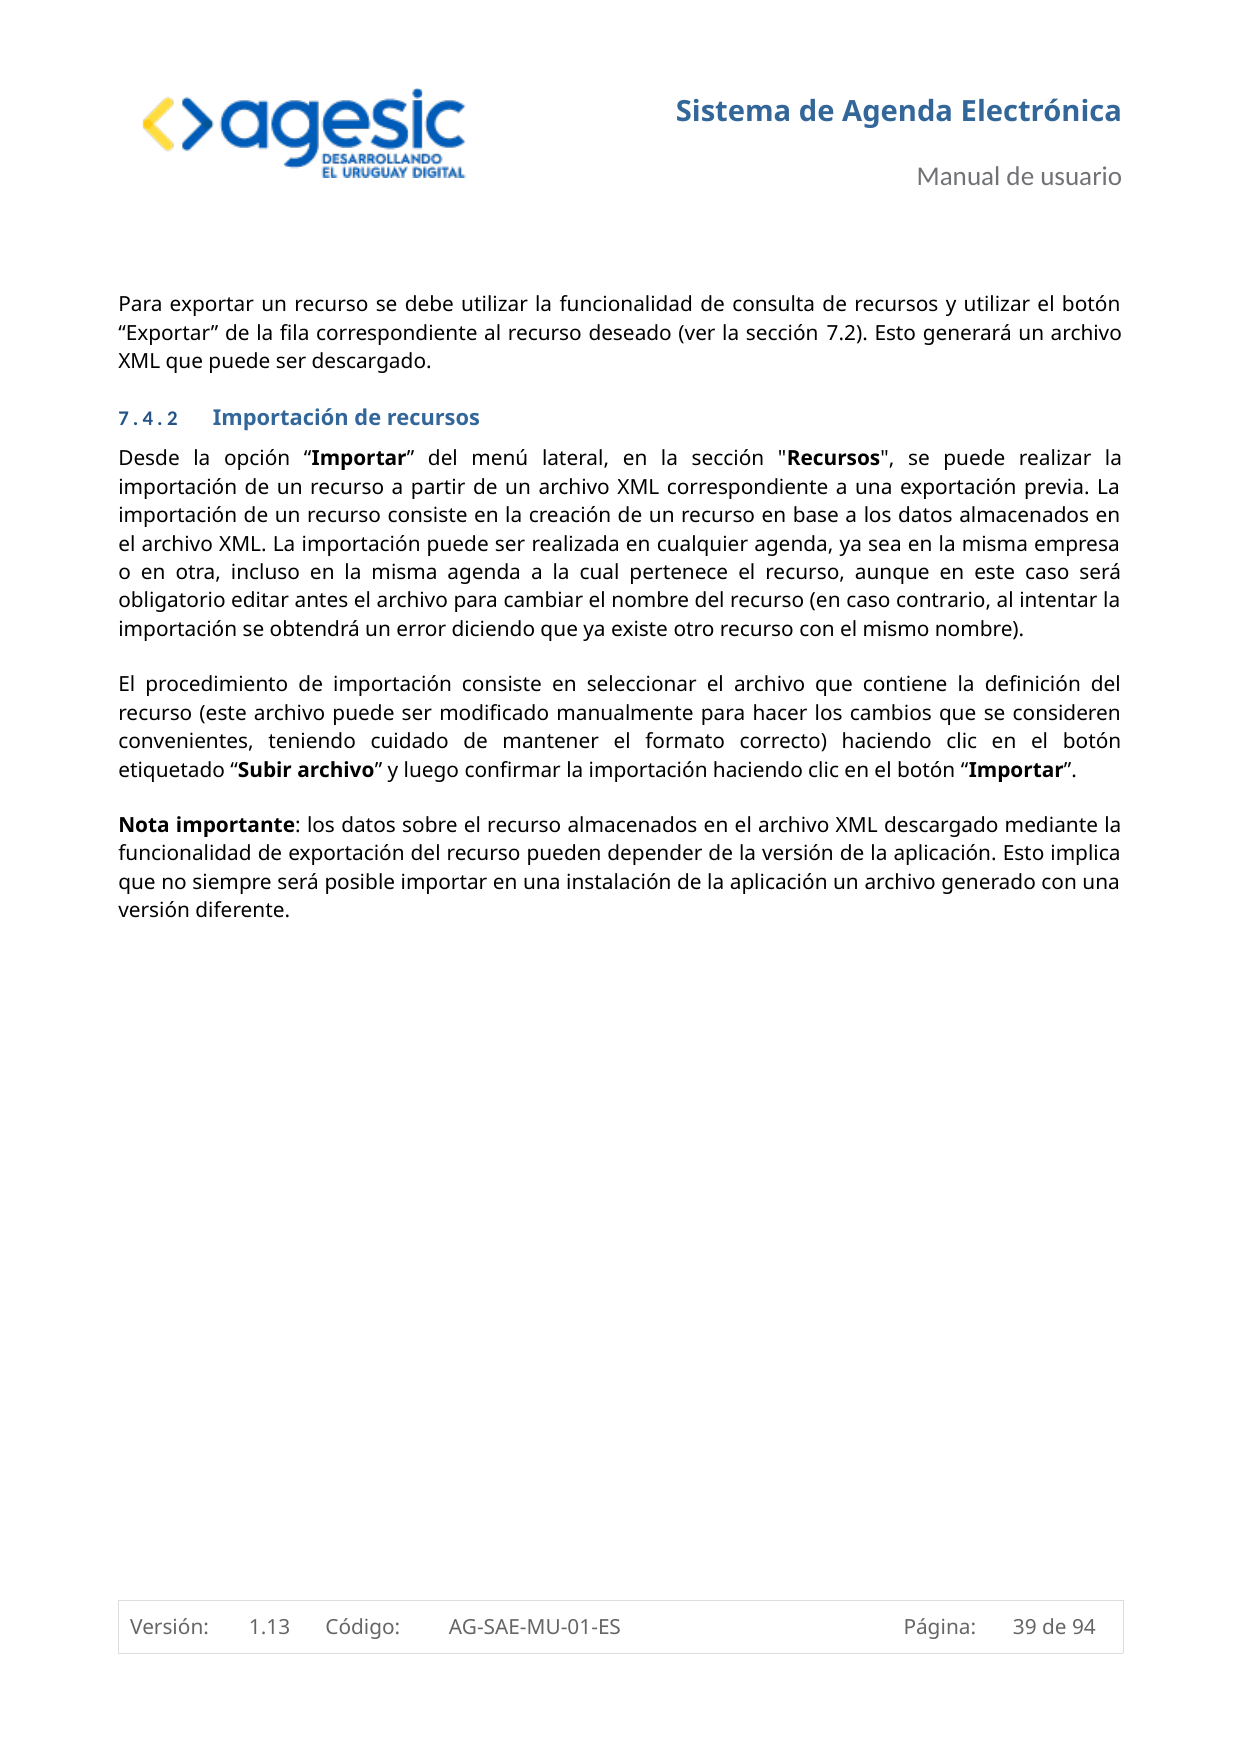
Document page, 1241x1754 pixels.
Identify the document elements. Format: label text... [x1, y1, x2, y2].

text Desde la opción “Importar” del menú lateral, en la sección "Recursos", se puede realizar la importación de un recurso a partir de un archivo XML correspondiente a una exportación previa. La importación de un recurso consiste en la creación de un recurso en base a los datos almacenados en el archivo XML. La importación puede ser realizada en cualquier agenda, ya sea en la misma empresa o en otra, incluso en la misma agenda a la cual pertenece el recurso, aunque en este caso será obligatorio editar antes el archivo para cambiar el nombre del recurso (en caso contrario, al intentar la importación se obtendrá un error diciendo que ya existe otro recurso con el mismo nombre). [118, 443, 1122, 642]
subtitle Importación de recursos [118, 402, 1122, 431]
text El procedimiento de importación consiste en seleccionar el archivo que contiene la definición del recurso (este archivo puede ser modificado manualmente para hacer los cambios que se consideren convenientes, teniendo cuidado de mantener el formato correcto) haciendo clic en el botón etiquetado “Subir archivo” y luego confirmar la importación haciendo clic en el botón “Importar”. [118, 669, 1122, 783]
picture [142, 88, 466, 178]
text Para exportar un recurso se debe utilizar la funcionalidad de consulta de recursos y utilizar el botón “Exportar” de la fila correspondiente al recurso deseado (ver la sección 7.2). Esto generará un archivo XML que puede ser descargado. [118, 289, 1122, 374]
text Nota importante: los datos sobre el recurso almacenados en el archivo XML descargado mediante la funcionalidad de exportación del recurso pueden depender de la versión de la aplicación. Esto implica que no siempre será posible importar en una instalación de la aplicación un archivo generado con una versión diferente. [118, 810, 1122, 924]
